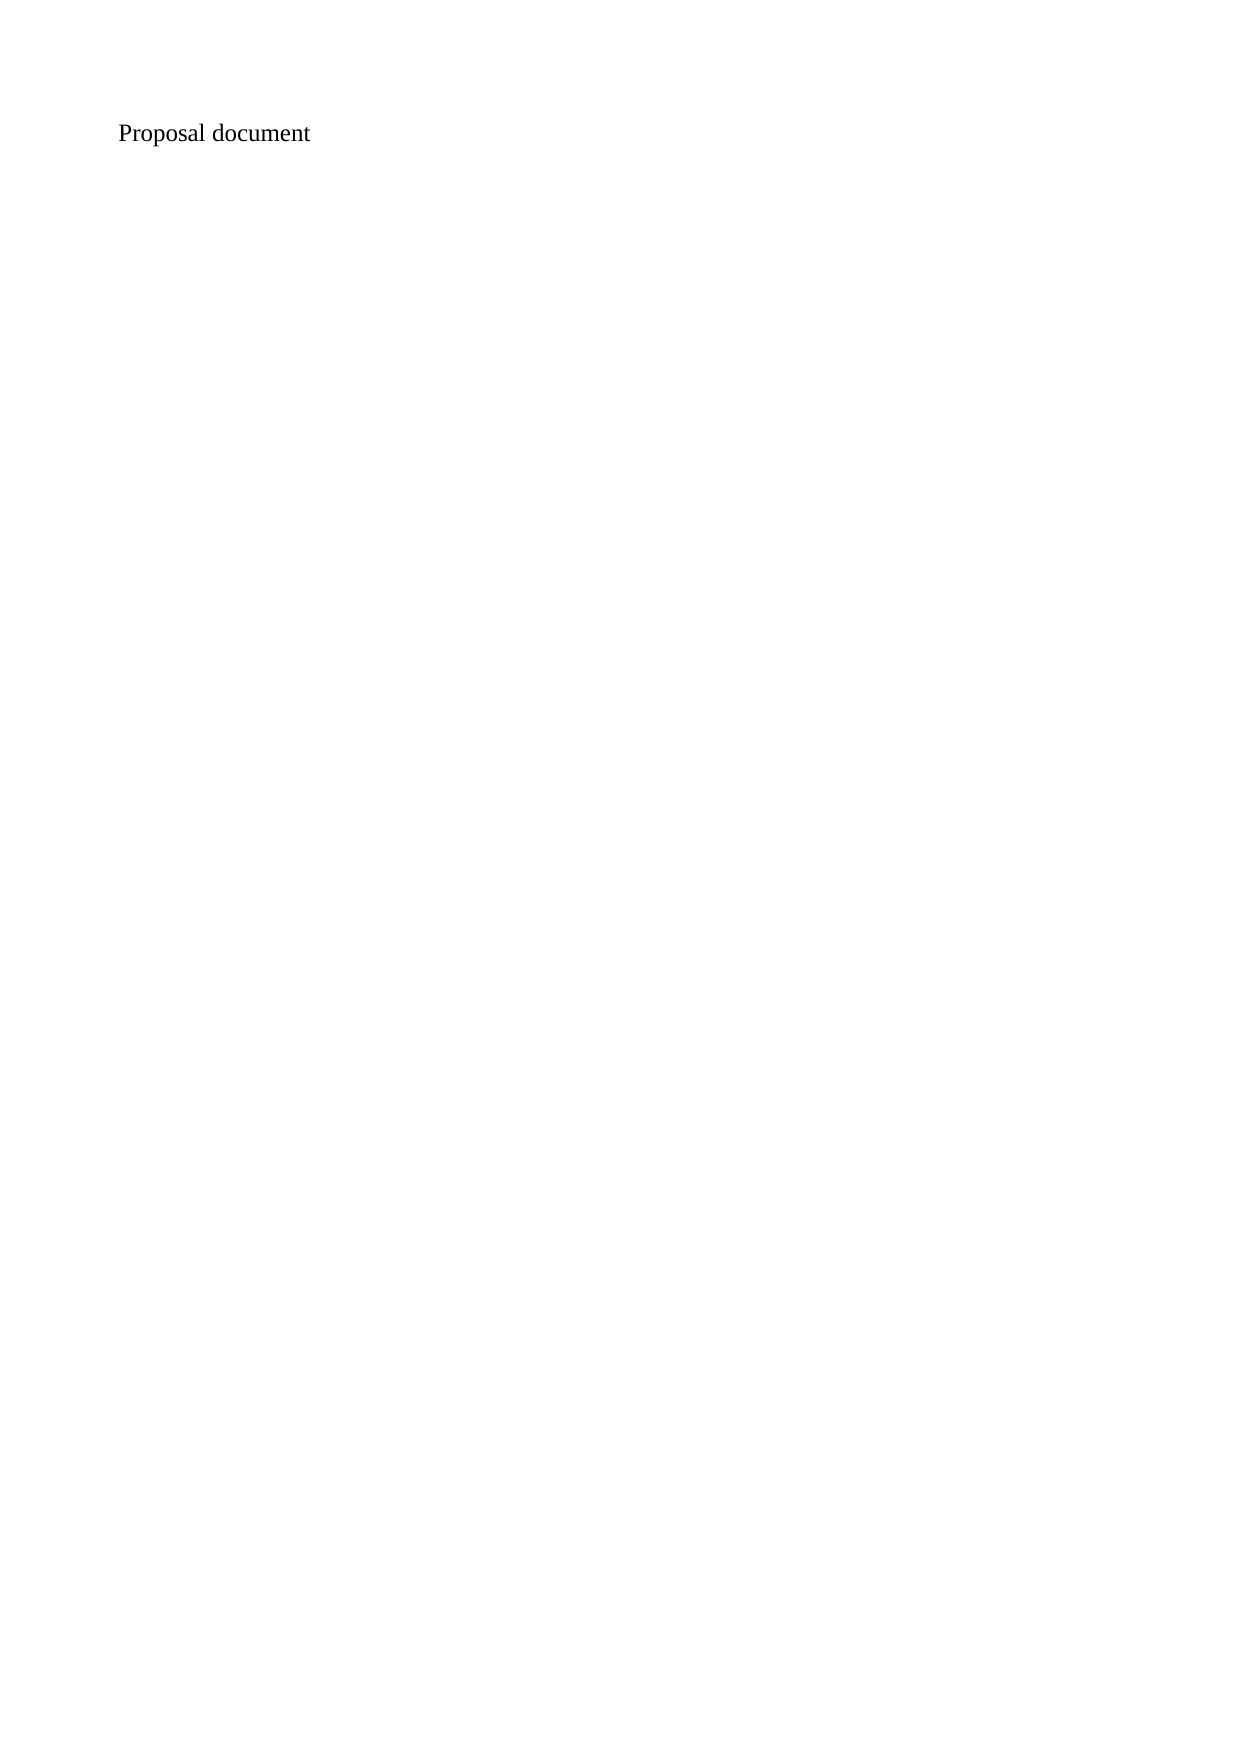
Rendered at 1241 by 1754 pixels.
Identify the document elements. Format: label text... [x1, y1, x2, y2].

text Proposal document [118, 118, 1122, 147]
